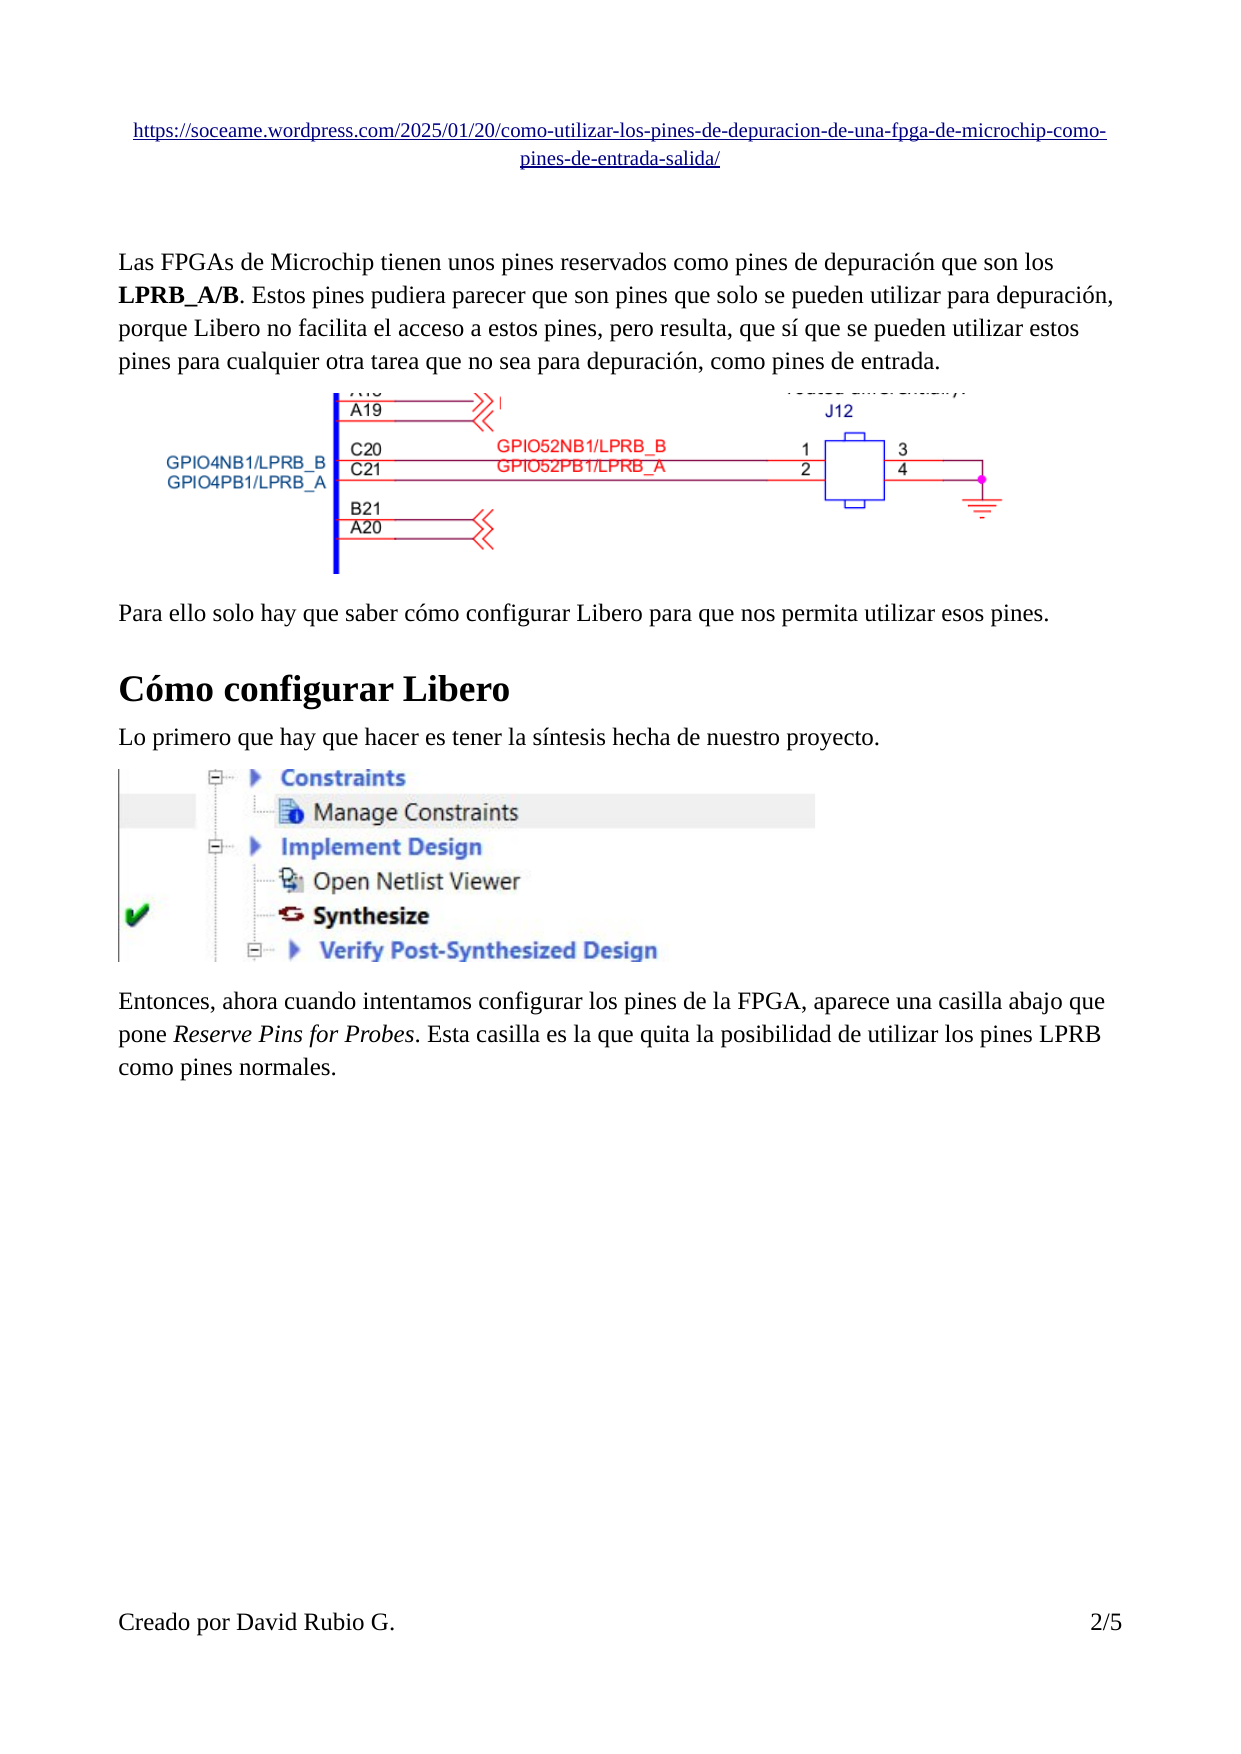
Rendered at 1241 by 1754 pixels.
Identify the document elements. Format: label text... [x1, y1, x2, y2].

text Para ello solo hay que saber cómo configurar Libero para que nos permita utilizar esos pines. [118, 598, 1122, 627]
text Entonces, ahora cuando intentamos configurar los pines de la FPGA, aparece una casilla abajo que pone Reserve Pins for Probes. Esta casilla es la que quita la posibilidad de utilizar los pines LPRB como pines normales. [118, 986, 1122, 1081]
text Lo primero que hay que hacer es tener la síntesis hecha de nuestro proyecto. [118, 722, 1122, 751]
text Las FPGAs de Microchip tienen unos pines reservados como pines de depuración que son los LPRB_A/B. Estos pines pudiera parecer que son pines que solo se pueden utilizar para depuración, porque Libero no facilita el acceso a estos pines, pero resulta, que sí que se pueden utilizar estos pines para cualquier otra tarea que no sea para depuración, como pines de entrada. [118, 247, 1122, 375]
picture [118, 769, 815, 962]
picture [118, 393, 1088, 574]
subtitle Cómo configurar Libero [118, 666, 1122, 709]
